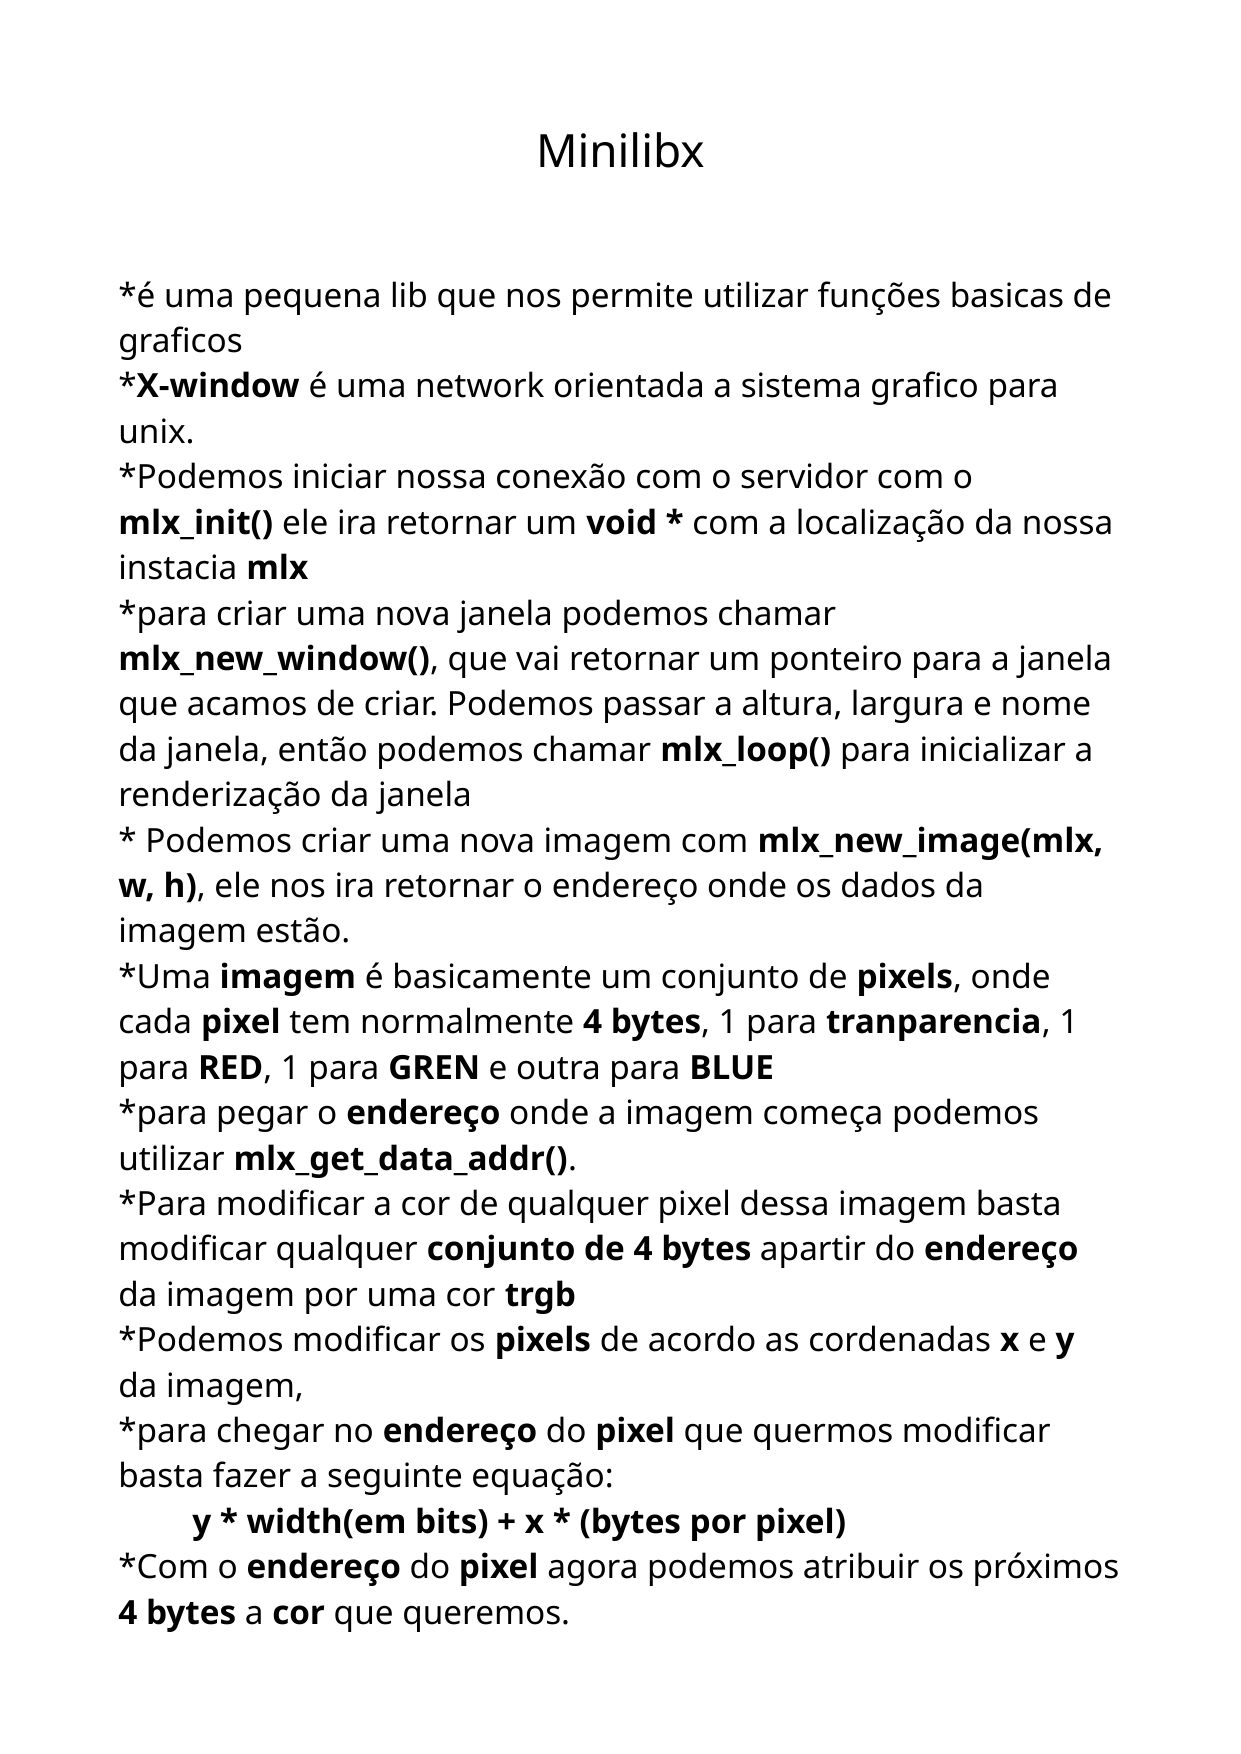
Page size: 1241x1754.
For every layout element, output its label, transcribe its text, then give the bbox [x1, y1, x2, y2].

text *Para modificar a cor de qualquer pixel dessa imagem basta modificar qualquer conjunto de 4 bytes apartir do endereço da imagem por uma cor trgb [118, 1180, 1122, 1316]
text * Podemos criar uma nova imagem com mlx_new_image(mlx, w, h), ele nos ira retornar o endereço onde os dados da imagem estão. [118, 816, 1122, 953]
text *Com o endereço do pixel agora podemos atribuir os próximos 4 bytes a cor que queremos. [118, 1543, 1122, 1634]
text *para chegar no endereço do pixel que quermos modificar basta fazer a seguinte equação: [118, 1407, 1122, 1498]
text *Podemos iniciar nossa conexão com o servidor com o mlx_init() ele ira retornar um void * com a localização da nossa instacia mlx [118, 453, 1122, 589]
text *Podemos modificar os pixels de acordo as cordenadas x e y da imagem, [118, 1316, 1122, 1407]
text *para criar uma nova janela podemos chamar mlx_new_window(), que vai retornar um ponteiro para a janela que acamos de criar. Podemos passar a altura, largura e nome da janela, então podemos chamar mlx_loop() para inicializar a renderização da janela [118, 589, 1122, 816]
text Minilibx [118, 118, 1122, 181]
text y * width(em bits) + x * (bytes por pixel) [118, 1498, 1122, 1543]
text *Uma imagem é basicamente um conjunto de pixels, onde cada pixel tem normalmente 4 bytes, 1 para tranparencia, 1 para RED, 1 para GREN e outra para BLUE [118, 953, 1122, 1089]
text *para pegar o endereço onde a imagem começa podemos utilizar mlx_get_data_addr(). [118, 1089, 1122, 1180]
text *é uma pequena lib que nos permite utilizar funções basicas de graficos [118, 271, 1122, 362]
text *X-window é uma network orientada a sistema grafico para unix. [118, 362, 1122, 453]
